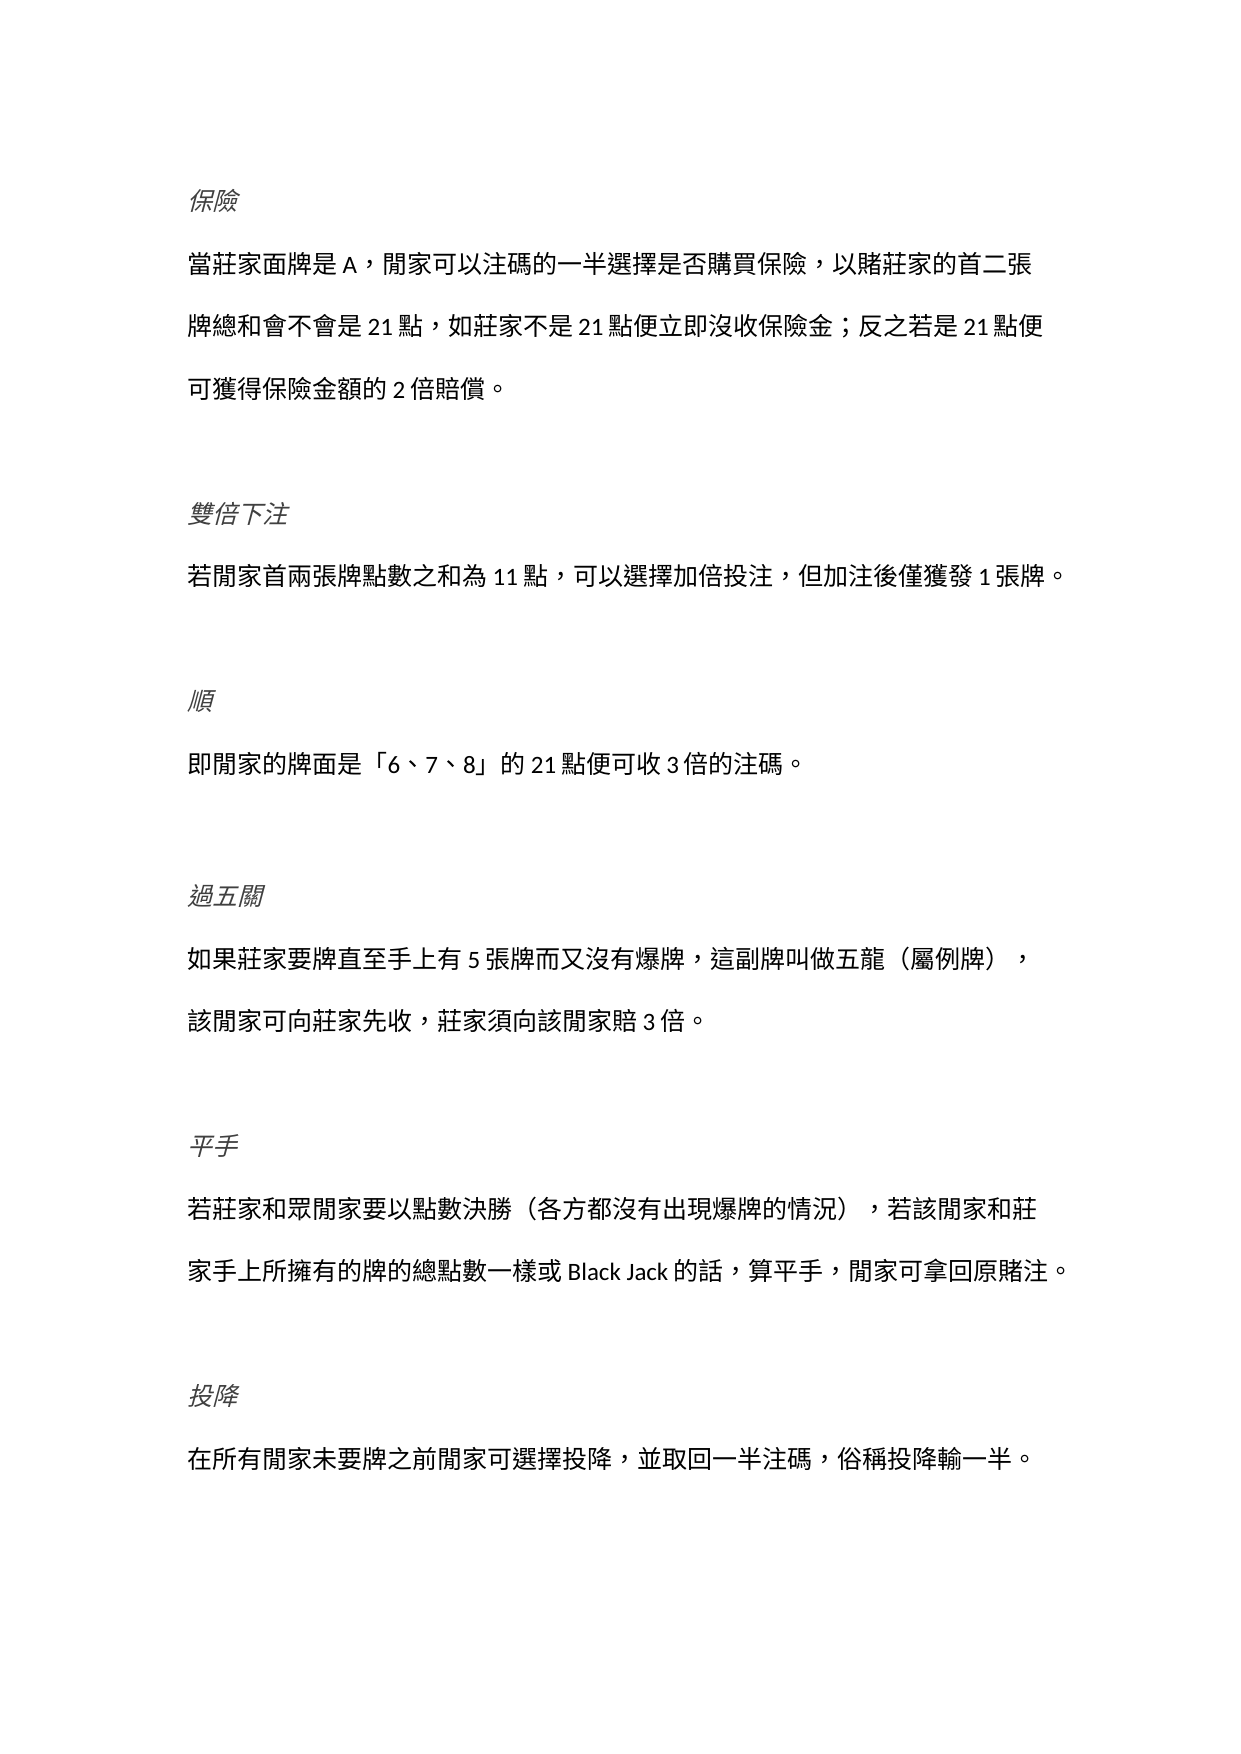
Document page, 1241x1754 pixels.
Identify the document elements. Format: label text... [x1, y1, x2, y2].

text 保險 [187, 158, 1053, 221]
text 在所有閒家未要牌之前閒家可選擇投降，並取回一半注碼，俗稱投降輸一半。 [187, 1416, 1053, 1478]
text 如果莊家要牌直至手上有5張牌而又沒有爆牌，這副牌叫做五龍（屬例牌），該閒家可向莊家先收，莊家須向該閒家賠3倍。 [187, 916, 1053, 1041]
text 雙倍下注 [187, 471, 1053, 533]
text 當莊家面牌是A，閒家可以注碼的一半選擇是否購買保險，以賭莊家的首二張牌總和會不會是21點，如莊家不是21點便立即沒收保險金；反之若是21點便可獲得保險金額的2倍賠償。 [187, 221, 1053, 408]
text 即閒家的牌面是「6、7、8」的21點便可收3倍的注碼。 [187, 721, 1053, 783]
text 若莊家和眾閒家要以點數決勝（各方都沒有出現爆牌的情況），若該閒家和莊家手上所擁有的牌的總點數一樣或Black Jack的話，算平手，閒家可拿回原賭注。 [187, 1166, 1053, 1291]
text 投降 [187, 1353, 1053, 1416]
text 平手 [187, 1103, 1053, 1166]
text 順 [187, 658, 1053, 721]
text 若閒家首兩張牌點數之和為11點，可以選擇加倍投注，但加注後僅獲發1張牌。 [187, 533, 1053, 596]
text 過五關 [187, 853, 1053, 916]
